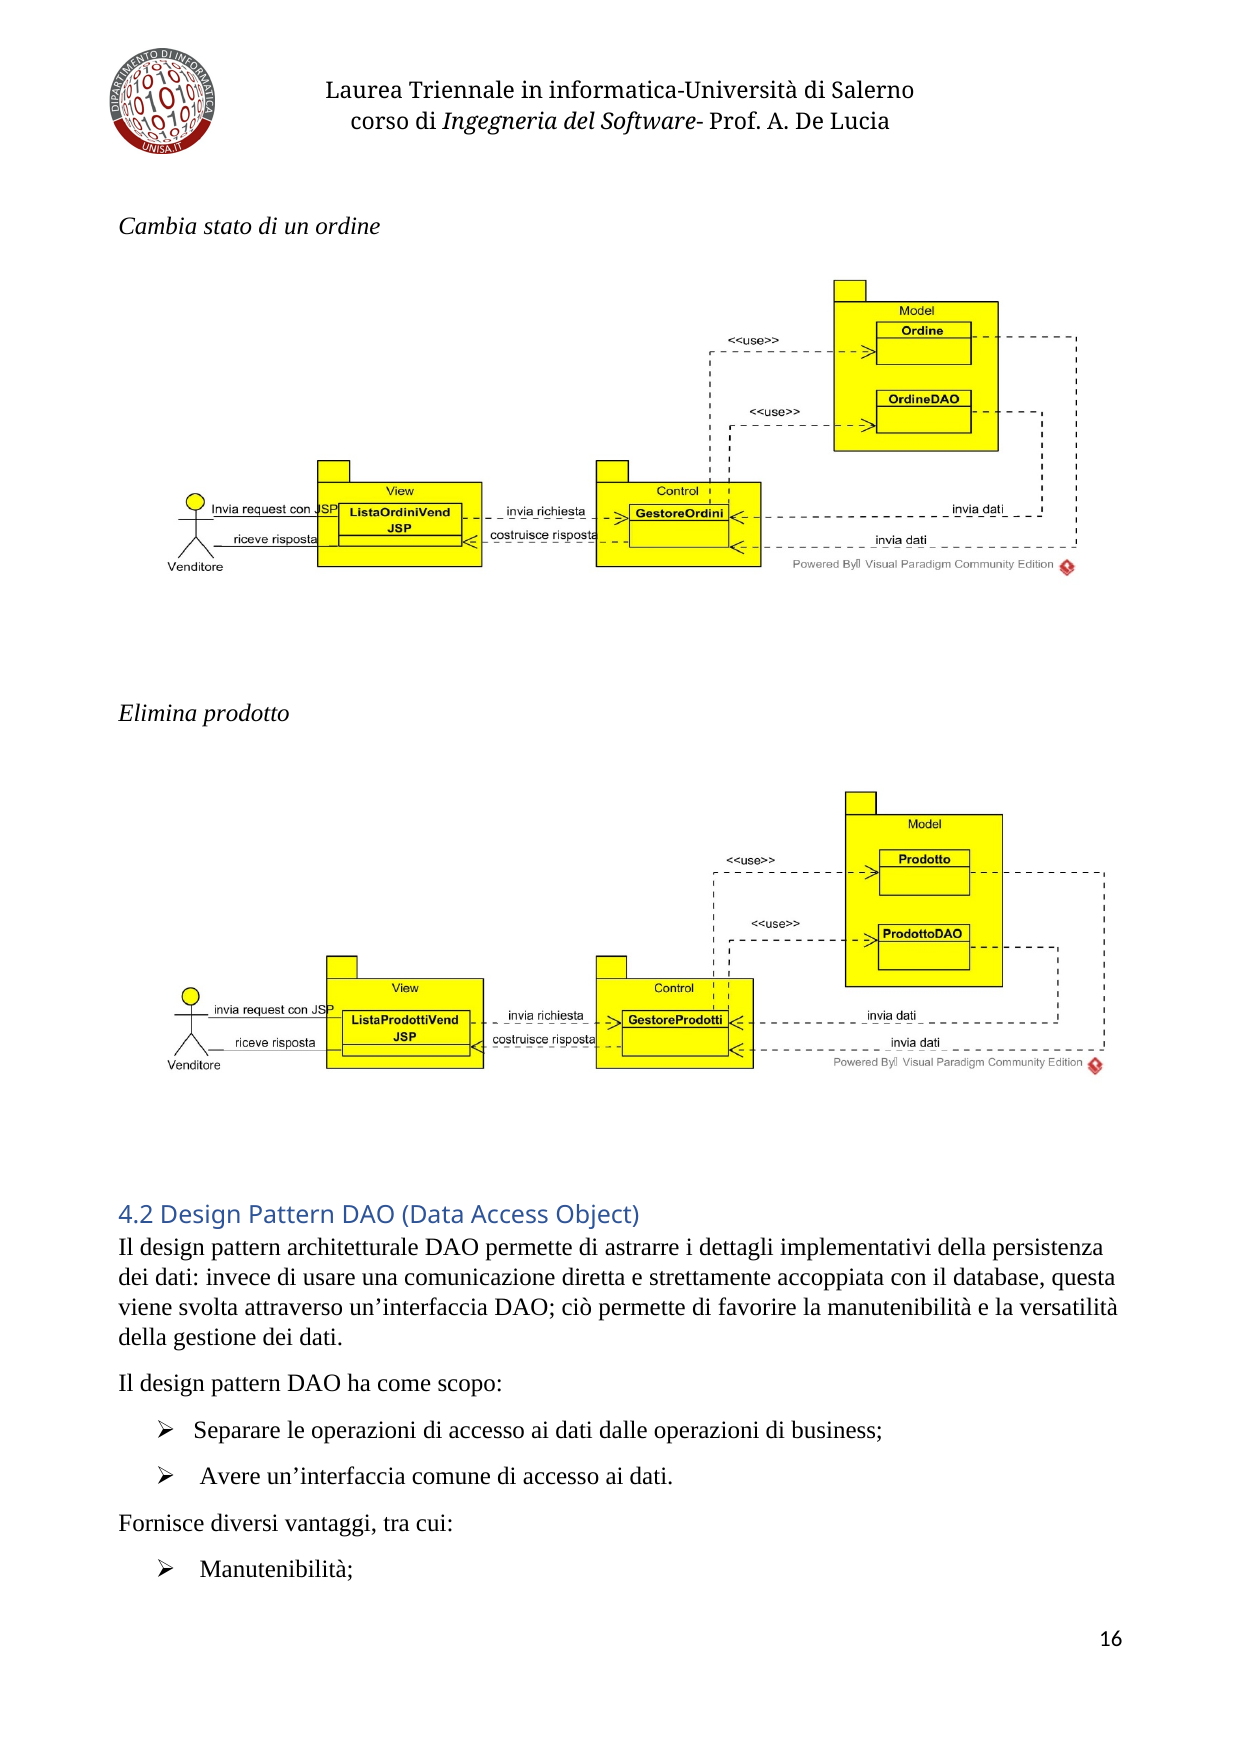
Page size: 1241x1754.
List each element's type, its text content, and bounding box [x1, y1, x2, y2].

subtitle 4.2 Design Pattern DAO (Data Access Object) [118, 1197, 1122, 1231]
list Separare le operazioni di accesso ai dati dalle operazioni di business; [156, 1415, 1122, 1443]
text Elimina prodotto [118, 698, 1122, 727]
list Avere un’interfaccia comune di accesso ai dati. [156, 1461, 1122, 1490]
text Il design pattern DAO ha come scopo: [118, 1368, 1122, 1397]
text Cambia stato di un ordine [118, 211, 1122, 239]
text Il design pattern architetturale DAO permette di astrarre i dettagli implementativi della persistenza dei dati: invece di usare una comunicazione diretta e strettamente accoppiata con il database, questa viene svolta attraverso un’interfaccia DAO; ciò permette di favorire la manutenibilità e la versatilità della gestione dei dati. [118, 1232, 1122, 1350]
text Fornisce diversi vantaggi, tra cui: [118, 1508, 1122, 1537]
list Manutenibilità; [156, 1554, 1122, 1583]
